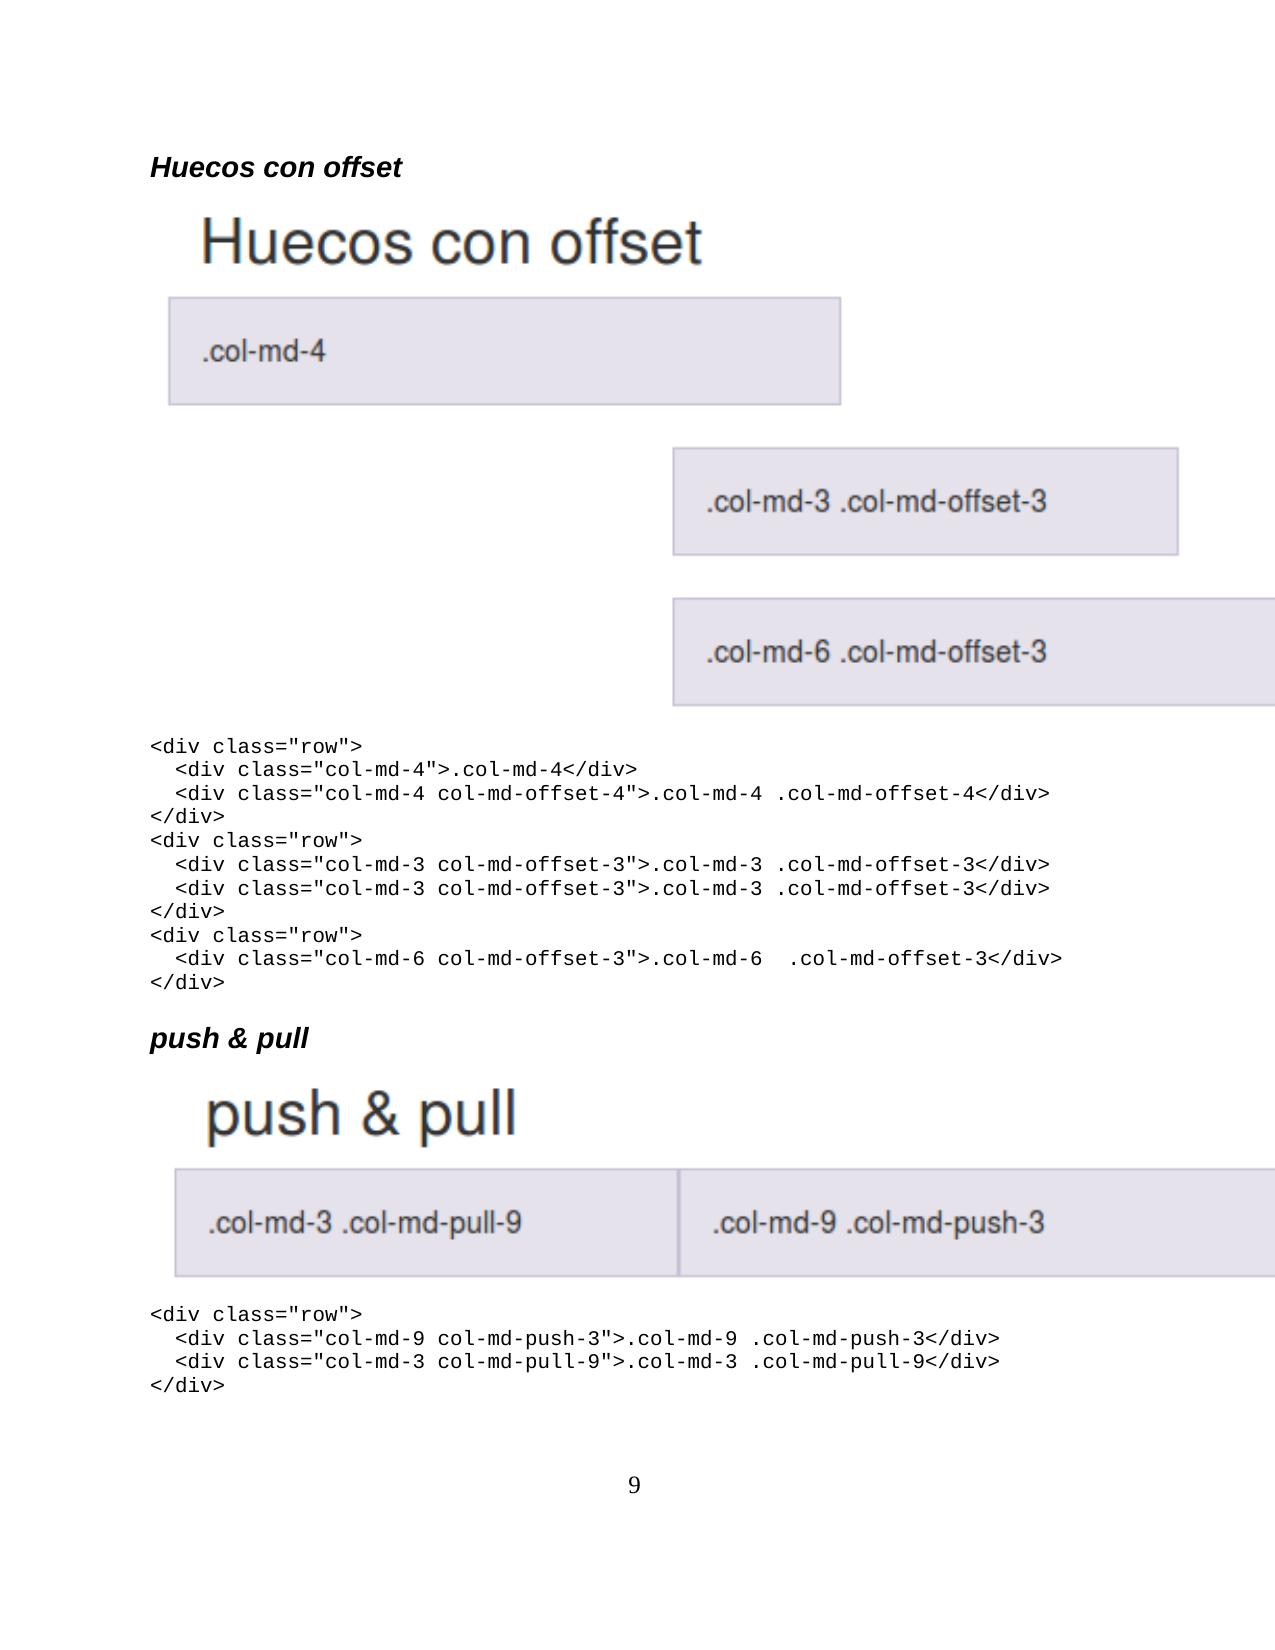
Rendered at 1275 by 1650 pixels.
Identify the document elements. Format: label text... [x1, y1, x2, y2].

text </div> [150, 901, 1125, 925]
text <div class="col-md-3 col-md-offset-3">.col-md-3 .col-md-offset-3</div> [150, 877, 1125, 901]
picture [150, 196, 1275, 736]
text <div class="col-md-3 col-md-pull-9">.col-md-3 .col-md-pull-9</div> [150, 1352, 1125, 1375]
text <div class="row"> [150, 1305, 1125, 1328]
text <div class="col-md-4 col-md-offset-4">.col-md-4 .col-md-offset-4</div> [150, 783, 1125, 807]
subtitle Huecos con offset [150, 150, 1125, 183]
subtitle push & pull [150, 1021, 1125, 1054]
text </div> [150, 972, 1125, 996]
text </div> [150, 1375, 1125, 1399]
text <div class="row"> [150, 736, 1125, 759]
text <div class="col-md-3 col-md-offset-3">.col-md-3 .col-md-offset-3</div> [150, 854, 1125, 877]
text <div class="col-md-6 col-md-offset-3">.col-md-6 .col-md-offset-3</div> [150, 948, 1125, 972]
text </div> [150, 807, 1125, 830]
text <div class="row"> [150, 925, 1125, 948]
text <div class="col-md-4">.col-md-4</div> [150, 759, 1125, 783]
text <div class="row"> [150, 830, 1125, 854]
picture [150, 1066, 1275, 1305]
text <div class="col-md-9 col-md-push-3">.col-md-9 .col-md-push-3</div> [150, 1328, 1125, 1352]
